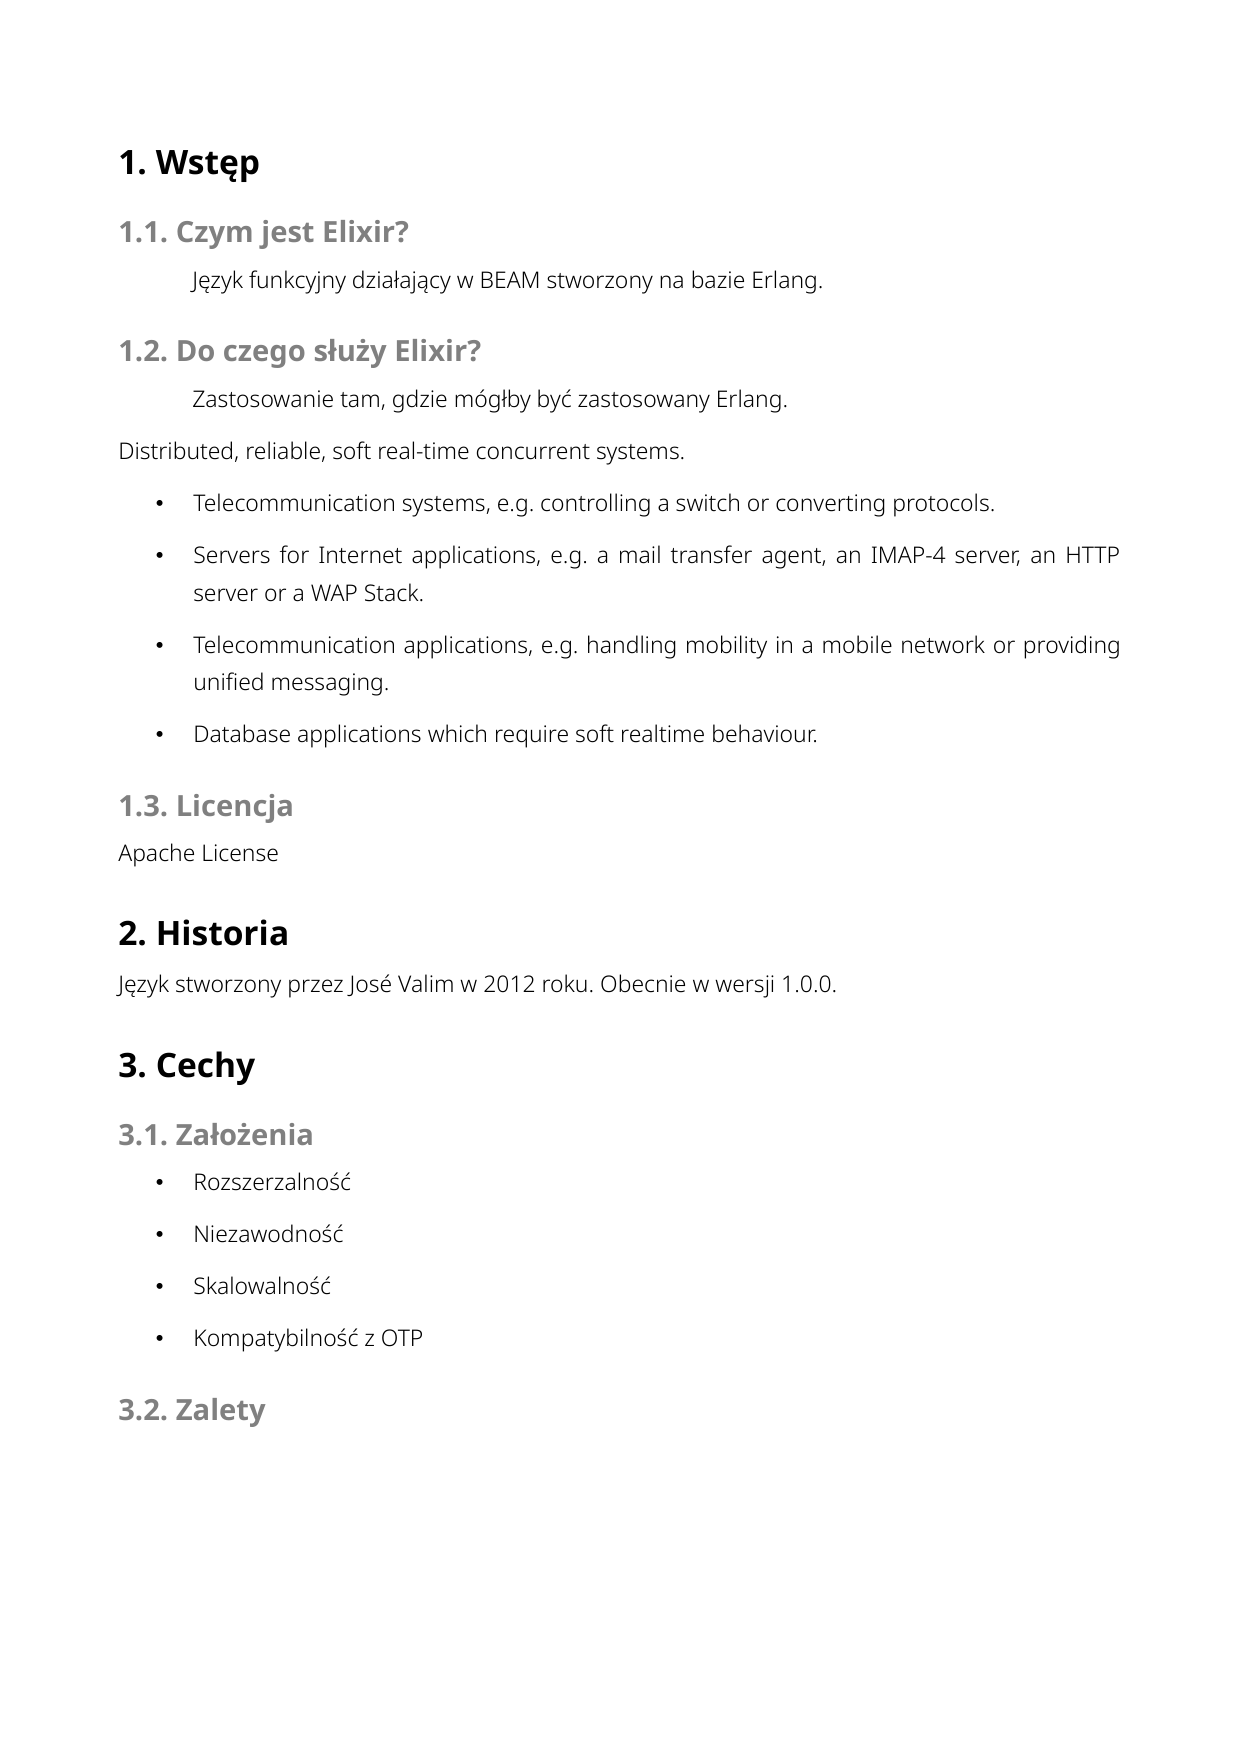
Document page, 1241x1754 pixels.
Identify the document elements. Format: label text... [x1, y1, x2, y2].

list Skalowalność [156, 1270, 1122, 1302]
subtitle 3.1. Założenia [118, 1114, 1122, 1154]
text Język funkcyjny działający w BEAM stworzony na bazie Erlang. [118, 264, 1122, 295]
list Telecommunication systems, e.g. controlling a switch or converting protocols. [156, 487, 1122, 518]
text Apache License [118, 837, 1122, 868]
list Rozszerzalność [156, 1166, 1122, 1197]
list Niezawodność [156, 1218, 1122, 1249]
subtitle 3.2. Zalety [118, 1389, 1122, 1429]
text Język stworzony przez José Valim w 2012 roku. Obecnie w wersji 1.0.0. [118, 968, 1122, 999]
subtitle 2. Historia [118, 910, 1122, 956]
list Kompatybilność z OTP [156, 1322, 1122, 1354]
subtitle 1.2. Do czego służy Elixir? [118, 331, 1122, 370]
list Servers for Internet applications, e.g. a mail transfer agent, an IMAP-4 server, an HTTP server or a WAP Stack. [156, 539, 1122, 608]
subtitle 1.3. Licencja [118, 785, 1122, 824]
list Telecommunication applications, e.g. handling mobility in a mobile network or providing unified messaging. [156, 629, 1122, 697]
list Database applications which require soft realtime behaviour. [156, 718, 1122, 749]
text Distributed, reliable, soft real-time concurrent systems. [118, 435, 1122, 466]
subtitle 1. Wstęp [118, 139, 1122, 185]
subtitle 1.1. Czym jest Elixir? [118, 212, 1122, 251]
text Zastosowanie tam, gdzie mógłby być zastosowany Erlang. [118, 383, 1122, 414]
subtitle 3. Cechy [118, 1041, 1122, 1087]
